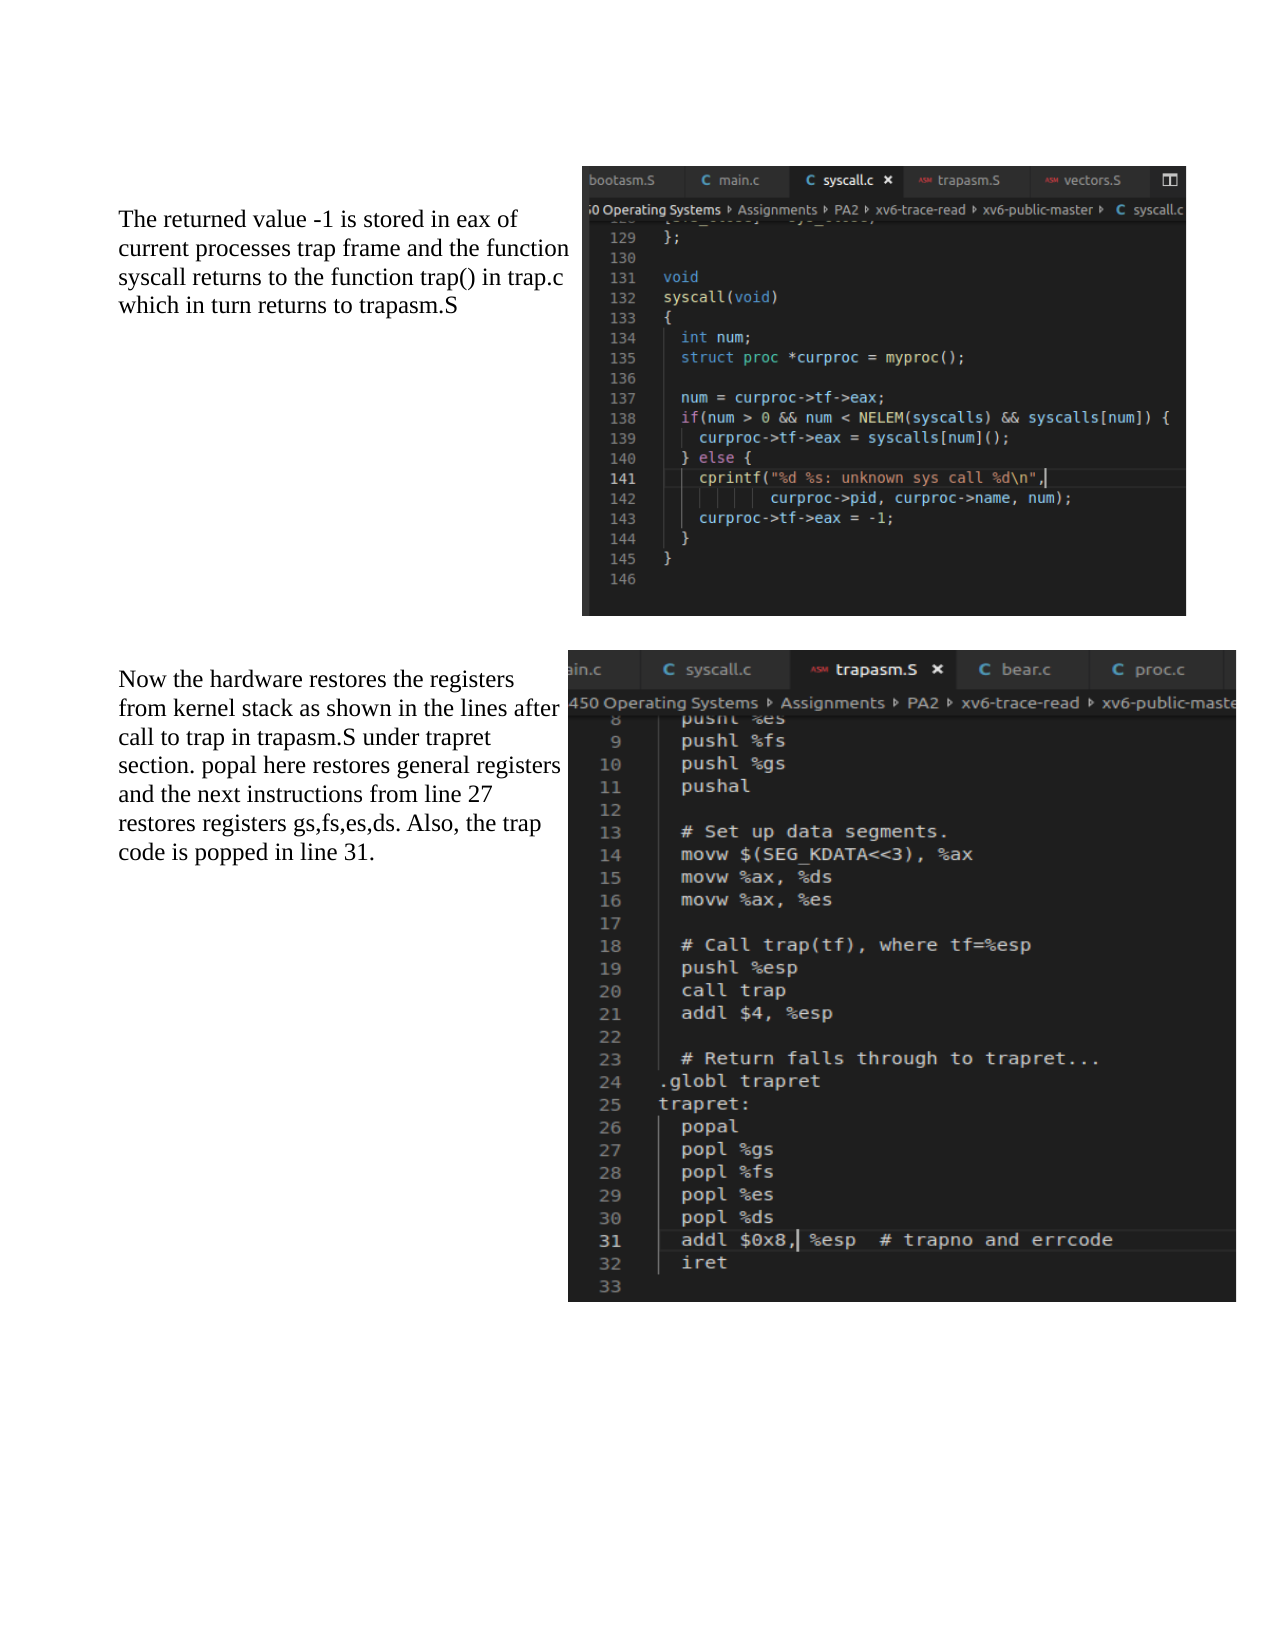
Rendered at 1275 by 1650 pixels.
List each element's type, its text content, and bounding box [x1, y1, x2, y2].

picture [568, 650, 1237, 1302]
text Now the hardware restores the registers from kernel stack as shown in the lines after call to trap in trapasm.S under trapret section. popal here restores general registers and the next instructions from line 27 restores registers gs,fs,es,ds. Also, the trap code is popped in line 31. [118, 664, 568, 866]
picture [582, 166, 1187, 616]
text The returned value -1 is stored in eax of current processes trap frame and the function syscall returns to the function trap() in trap.c which in turn returns to trapasm.S [118, 204, 582, 319]
